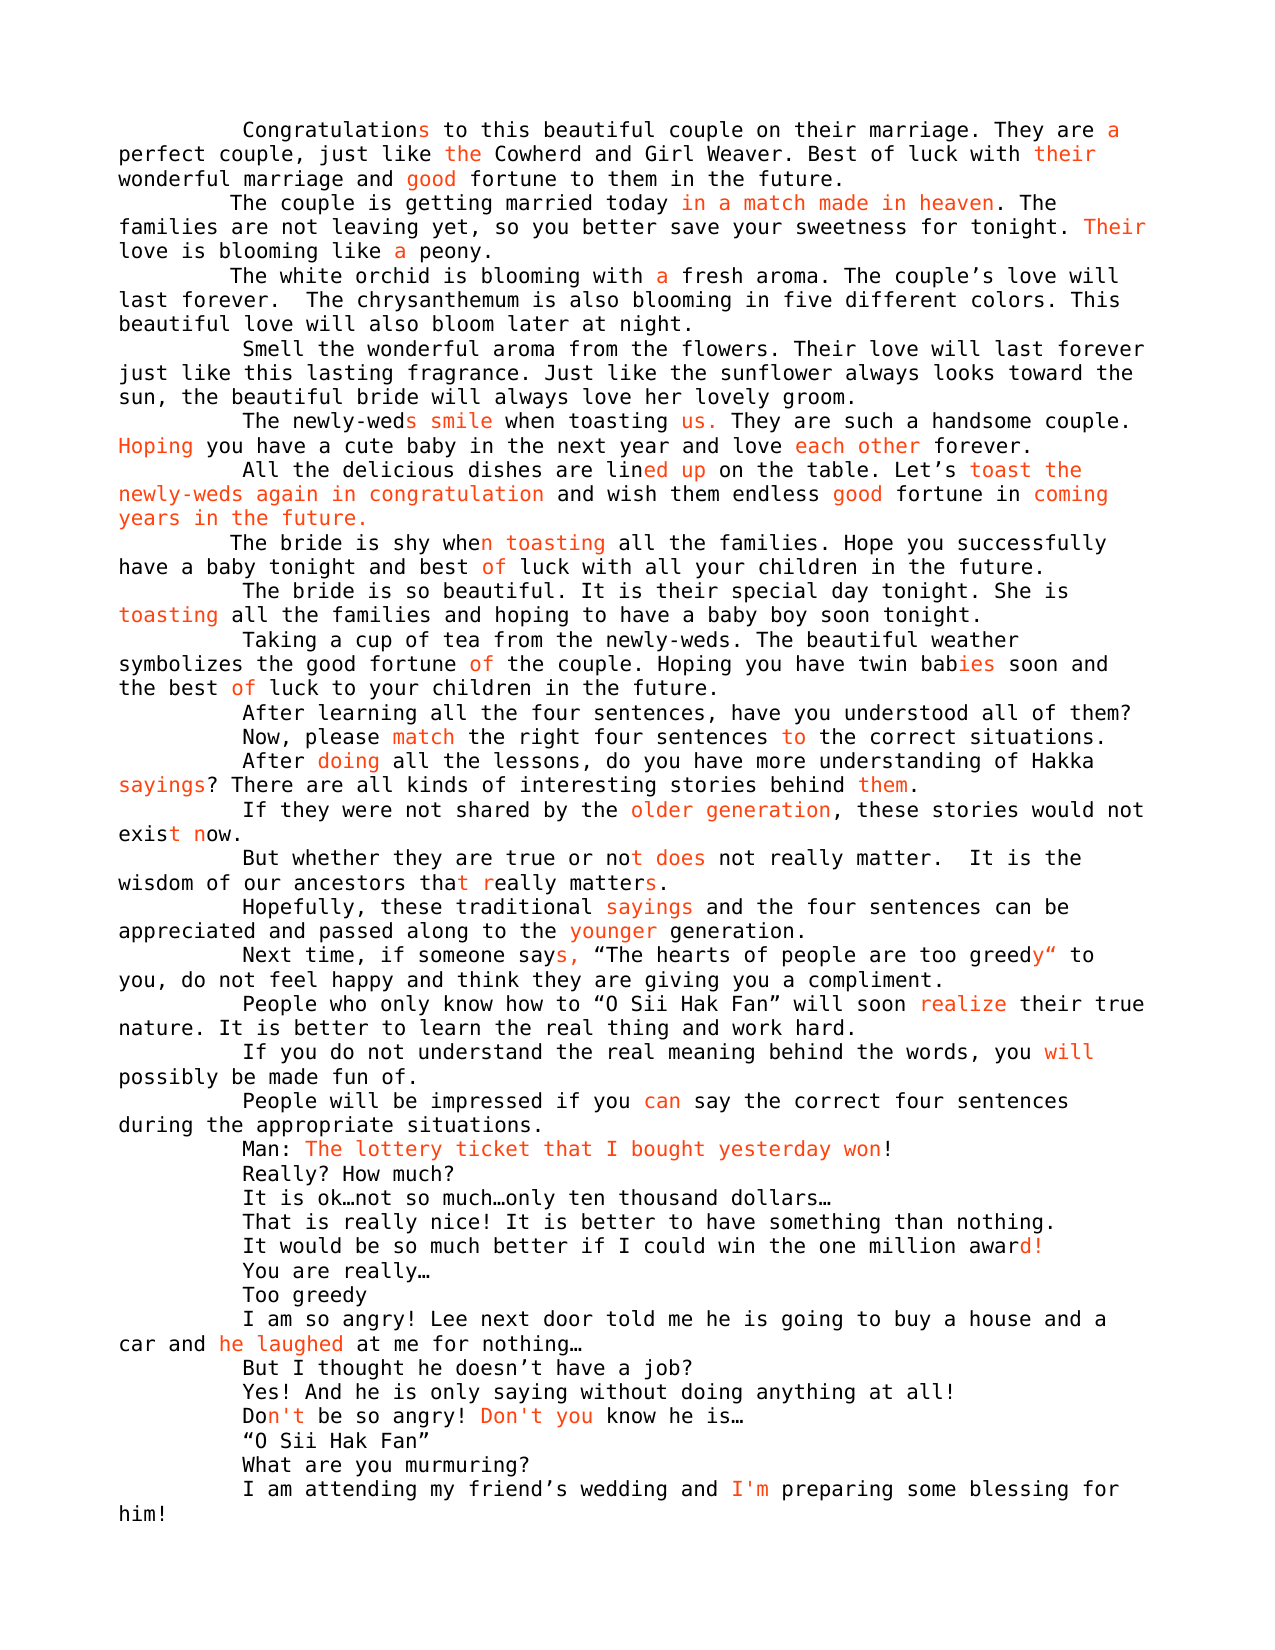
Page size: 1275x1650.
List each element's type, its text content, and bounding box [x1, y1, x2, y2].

text If they were not shared by the older generation, these stories would not exist now. [118, 798, 1157, 846]
text I am so angry! Lee next door told me he is going to buy a house and a car and he laughed at me for nothing… [118, 1307, 1157, 1356]
text Don't be so angry! Don't you know he is… [118, 1404, 1157, 1429]
text After learning all the four sentences, have you understood all of them? [118, 701, 1157, 725]
text Congratulations to this beautiful couple on their marriage. They are a perfect couple, just like the Cowherd and Girl Weaver. Best of luck with their wonderful marriage and good fortune to them in the future. [118, 118, 1157, 191]
text The newly-weds smile when toasting us. They are such a handsome couple. Hoping you have a cute baby in the next year and love each other forever. [118, 409, 1157, 458]
text Really? How much? [118, 1162, 1157, 1186]
text The white orchid is blooming with a fresh aroma. The couple’s love will last forever. The chrysanthemum is also blooming in five different colors. This beautiful love will also bloom later at night. [118, 264, 1157, 337]
text It would be so much better if I could win the one million award! [118, 1234, 1157, 1259]
text Too greedy [118, 1283, 1157, 1307]
text If you do not understand the real meaning behind the words, you will possibly be made fun of. [118, 1040, 1157, 1089]
text What are you murmuring? [118, 1453, 1157, 1477]
text Smell the wonderful aroma from the flowers. Their love will last forever just like this lasting fragrance. Just like the sunflower always looks toward the sun, the beautiful bride will always love her lovely groom. [118, 337, 1157, 409]
text People will be impressed if you can say the correct four sentences during the appropriate situations. [118, 1089, 1157, 1137]
text But whether they are true or not does not really matter. It is the wisdom of our ancestors that really matters. [118, 846, 1157, 895]
text You are really… [118, 1259, 1157, 1283]
text The bride is shy when toasting all the families. Hope you successfully have a baby tonight and best of luck with all your children in the future. [118, 531, 1157, 579]
text That is really nice! It is better to have something than nothing. [118, 1210, 1157, 1234]
text “O Sii Hak Fan” [118, 1429, 1157, 1453]
text The couple is getting married today in a match made in heaven. The families are not leaving yet, so you better save your sweetness for tonight. Their love is blooming like a peony. [118, 191, 1157, 264]
text Taking a cup of tea from the newly-weds. The beautiful weather symbolizes the good fortune of the couple. Hoping you have twin babies soon and the best of luck to your children in the future. [118, 628, 1157, 701]
text Now, please match the right four sentences to the correct situations. [118, 725, 1157, 749]
text People who only know how to “O Sii Hak Fan” will soon realize their true nature. It is better to learn the real thing and work hard. [118, 992, 1157, 1040]
text Man: The lottery ticket that I bought yesterday won! [118, 1137, 1157, 1162]
text After doing all the lessons, do you have more understanding of Hakka sayings? There are all kinds of interesting stories behind them. [118, 749, 1157, 798]
text All the delicious dishes are lined up on the table. Let’s toast the newly-weds again in congratulation and wish them endless good fortune in coming years in the future. [118, 458, 1157, 531]
text Next time, if someone says, “The hearts of people are too greedy“ to you, do not feel happy and think they are giving you a compliment. [118, 943, 1157, 992]
text Hopefully, these traditional sayings and the four sentences can be appreciated and passed along to the younger generation. [118, 895, 1157, 943]
text The bride is so beautiful. It is their special day tonight. She is toasting all the families and hoping to have a baby boy soon tonight. [118, 579, 1157, 628]
text It is ok…not so much…only ten thousand dollars… [118, 1186, 1157, 1210]
text I am attending my friend’s wedding and I'm preparing some blessing for him! [118, 1477, 1157, 1526]
text Yes! And he is only saying without doing anything at all! [118, 1380, 1157, 1404]
text But I thought he doesn’t have a job? [118, 1356, 1157, 1380]
